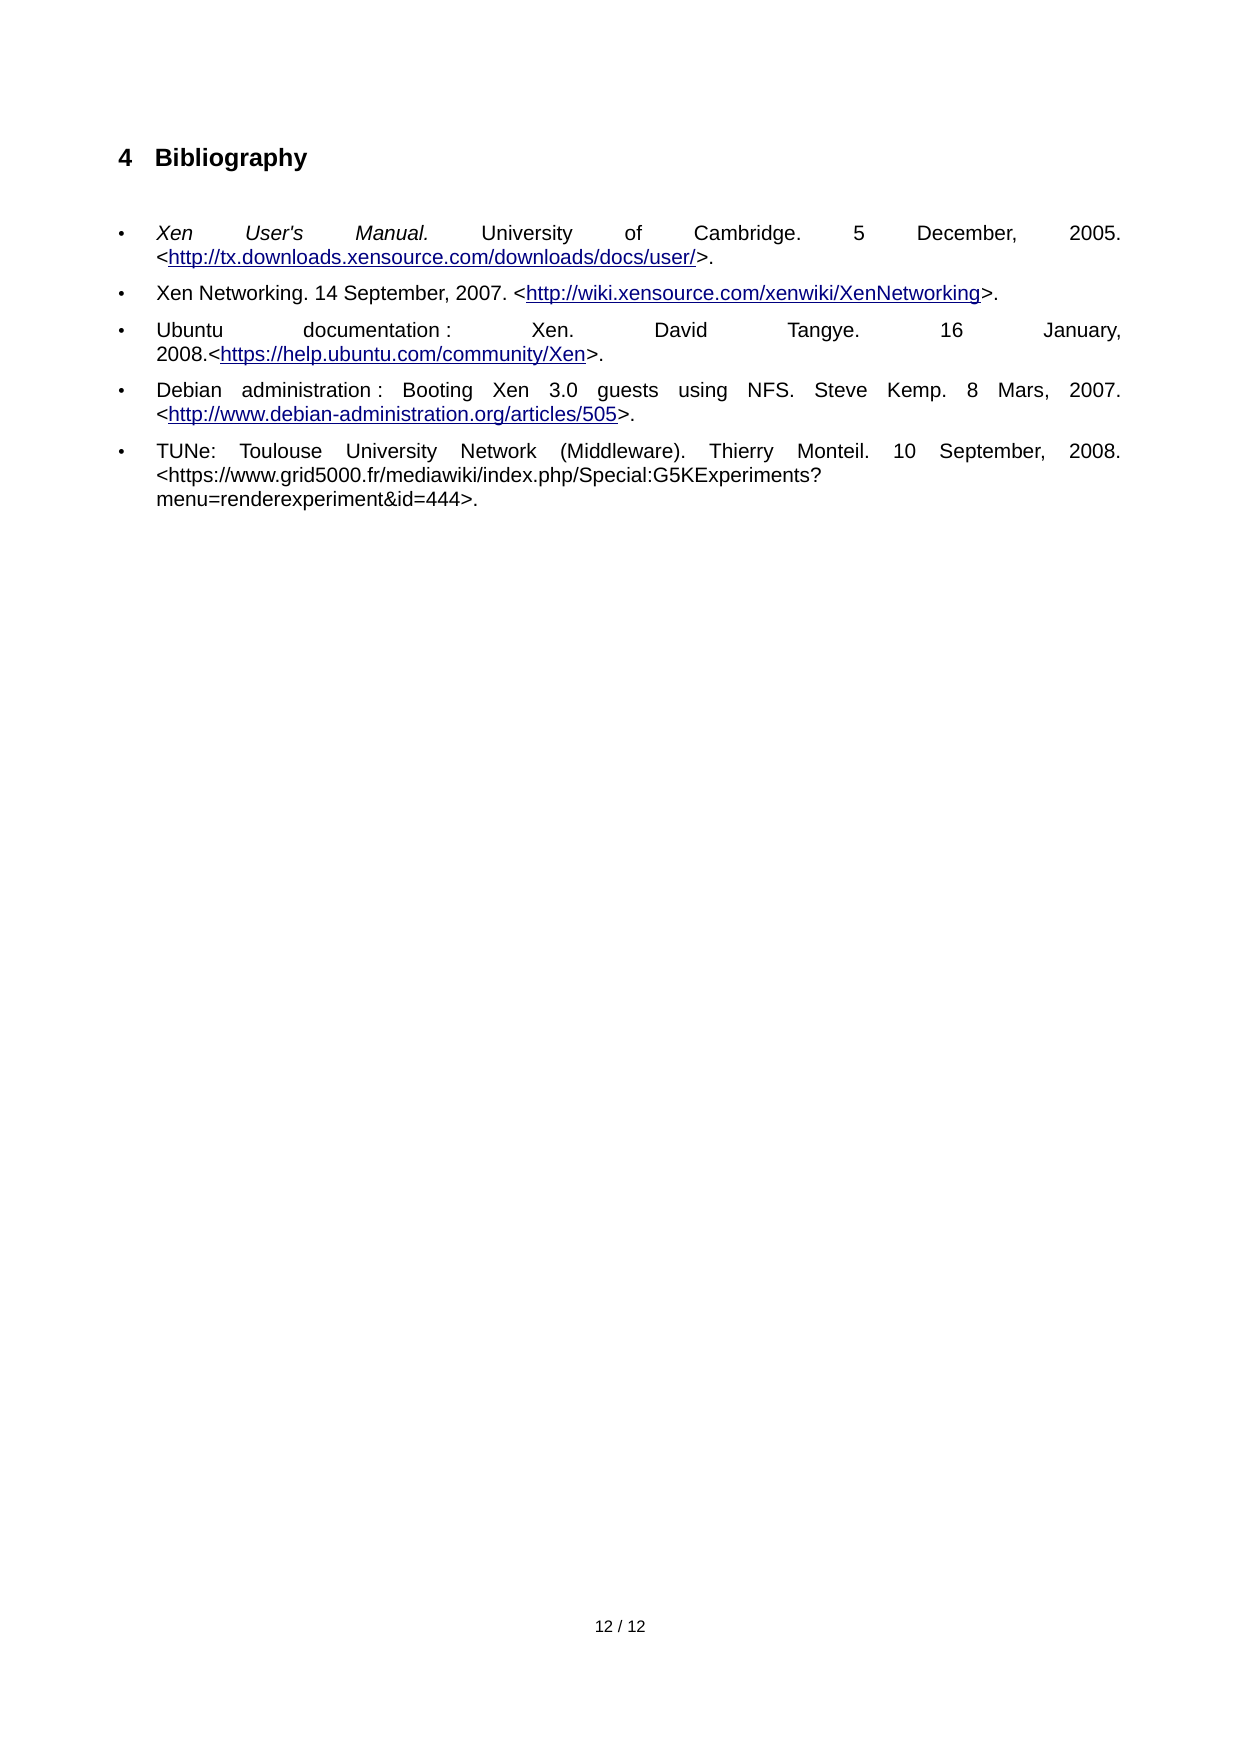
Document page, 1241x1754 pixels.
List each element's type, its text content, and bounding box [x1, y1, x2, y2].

list TUNe: Toulouse University Network (Middleware). Thierry Monteil. 10 September, 2008. <https://www.grid5000.fr/mediawiki/index.php/Special:G5KExperiments?menu=renderexperiment&id=444>. [118, 438, 1122, 510]
list Xen Networking. 14 September, 2007. <http://wiki.xensource.com/xenwiki/XenNetworking>. [118, 281, 1122, 305]
list Debian administration : Booting Xen 3.0 guests using NFS. Steve Kemp. 8 Mars, 2007. <http://www.debian-administration.org/articles/505>. [118, 378, 1122, 426]
list Xen User's Manual. University of Cambridge. 5 December, 2005. <http://tx.downloads.xensource.com/downloads/docs/user/>. [118, 221, 1122, 269]
list Ubuntu documentation : Xen. David Tangye. 16 January, 2008.<https://help.ubuntu.com/community/Xen>. [118, 318, 1122, 366]
subtitle Bibliography [118, 143, 1122, 172]
